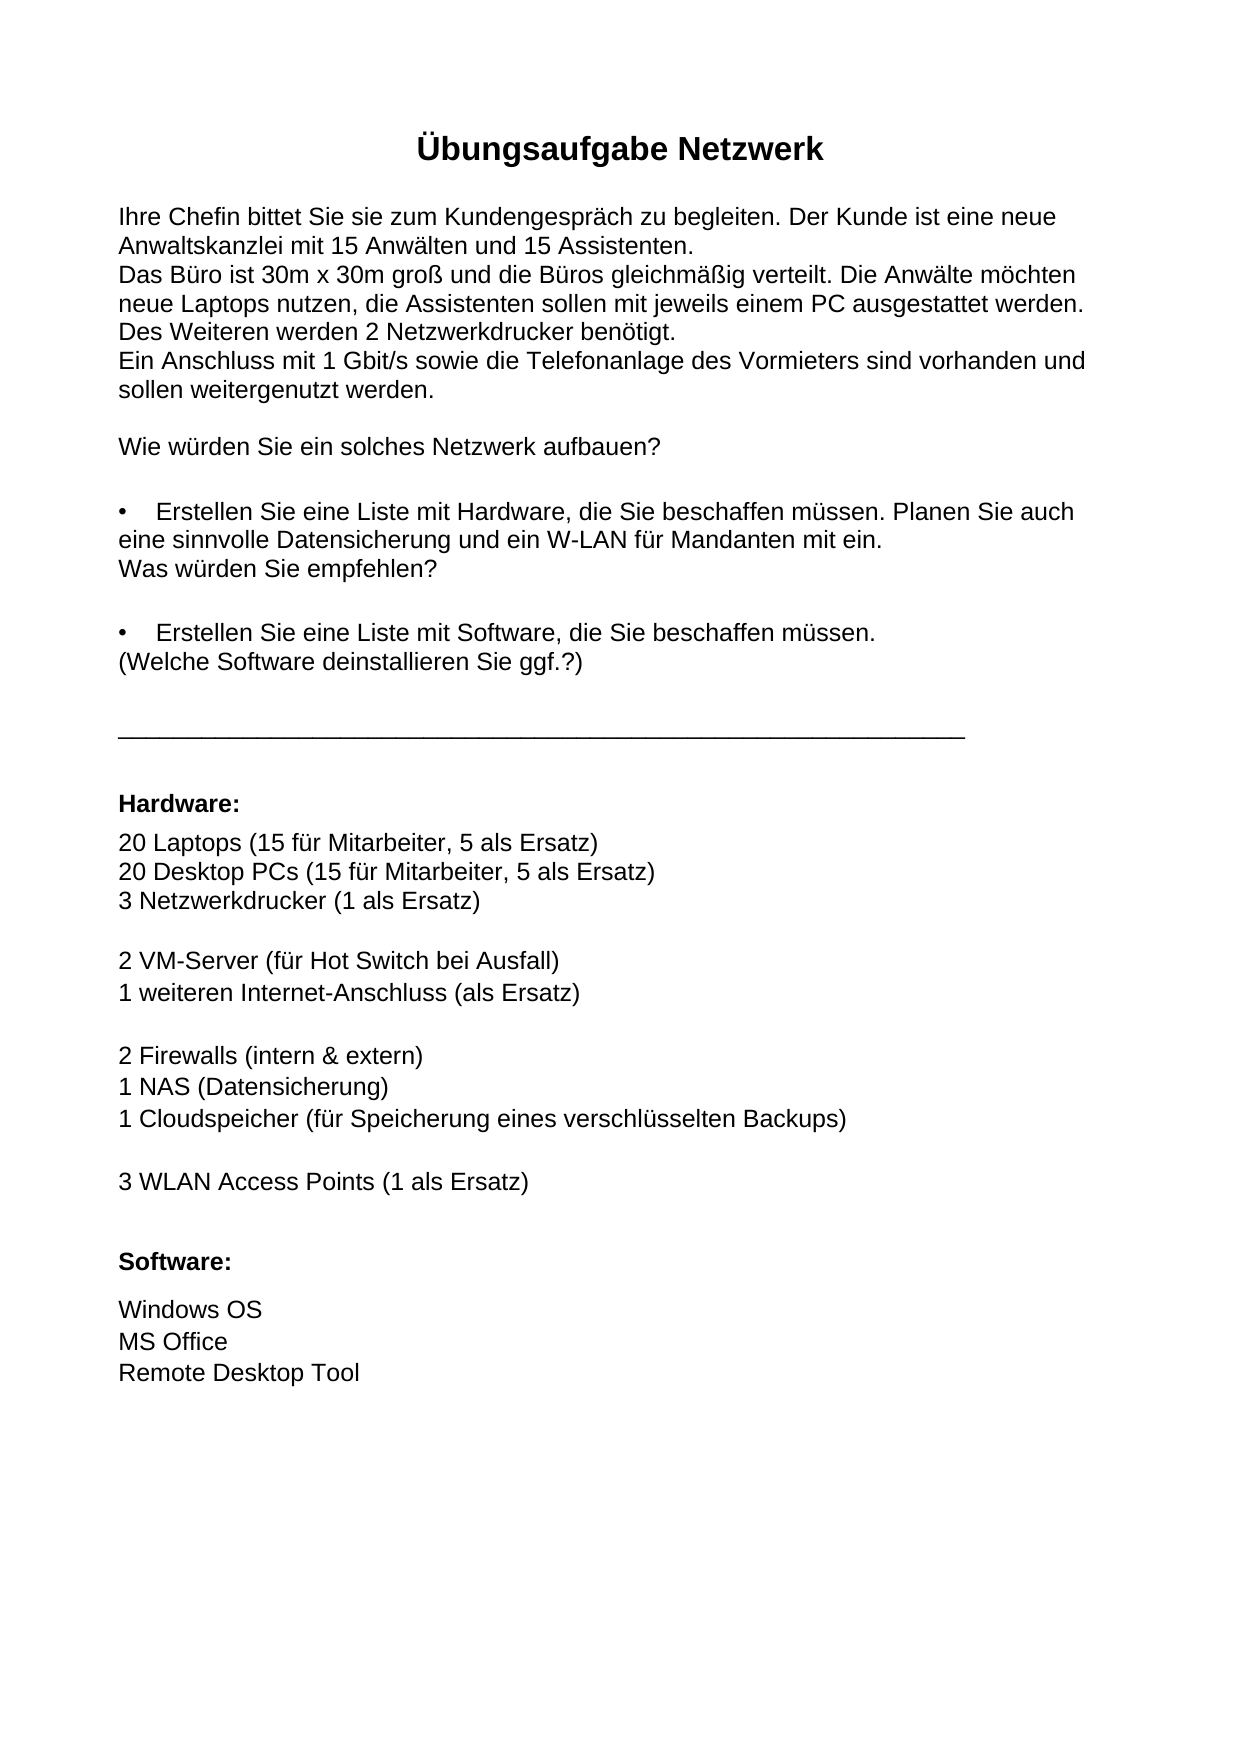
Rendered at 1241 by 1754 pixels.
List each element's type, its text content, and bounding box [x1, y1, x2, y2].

text Hardware: [118, 789, 1122, 818]
text Übungsaufgabe Netzwerk [118, 128, 1122, 167]
text Software: [118, 1215, 1122, 1275]
list Erstellen Sie eine Liste mit Hardware, die Sie beschaffen müssen. Planen Sie auch eine sinnvolle Datensicherung und ein W-LAN für Mandanten mit ein. Was würden Sie empfehlen? [81, 497, 1122, 583]
text Ihre Chefin bittet Sie sie zum Kundengespräch zu begleiten. Der Kunde ist eine neue Anwaltskanzlei mit 15 Anwälten und 15 Assistenten. Das Büro ist 30m x 30m groß und die Büros gleichmäßig verteilt. Die Anwälte möchten neue Laptops nutzen, die Assistenten sollen mit jeweils einem PC ausgestattet werden. Des Weiteren werden 2 Netzwerkdrucker benötigt. Ein Anschluss mit 1 Gbit/s sowie die Telefonanlage des Vormieters sind vorhanden und sollen weitergenutzt werden. Wie würden Sie ein solches Netzwerk aufbauen? [118, 202, 1122, 461]
text 20 Laptops (15 für Mitarbeiter, 5 als Ersatz) 20 Desktop PCs (15 für Mitarbeiter, 5 als Ersatz) 3 Netzwerkdrucker (1 als Ersatz) [118, 828, 1122, 914]
text 2 VM-Server (für Hot Switch bei Ausfall) 1 weiteren Internet-Anschluss (als Ersatz) 2 Firewalls (intern & extern) 1 NAS (Datensicherung) 1 Cloudspeicher (für Speicherung eines verschlüsselten Backups) 3 WLAN Access Points (1 als Ersatz) [118, 914, 1122, 1196]
text Windows OS MS Office Remote Desktop Tool [118, 1295, 1122, 1387]
list Erstellen Sie eine Liste mit Software, die Sie beschaffen müssen. (Welche Software deinstallieren Sie ggf.?) [81, 618, 1122, 676]
text _____________________________________________________________ [118, 711, 1122, 740]
